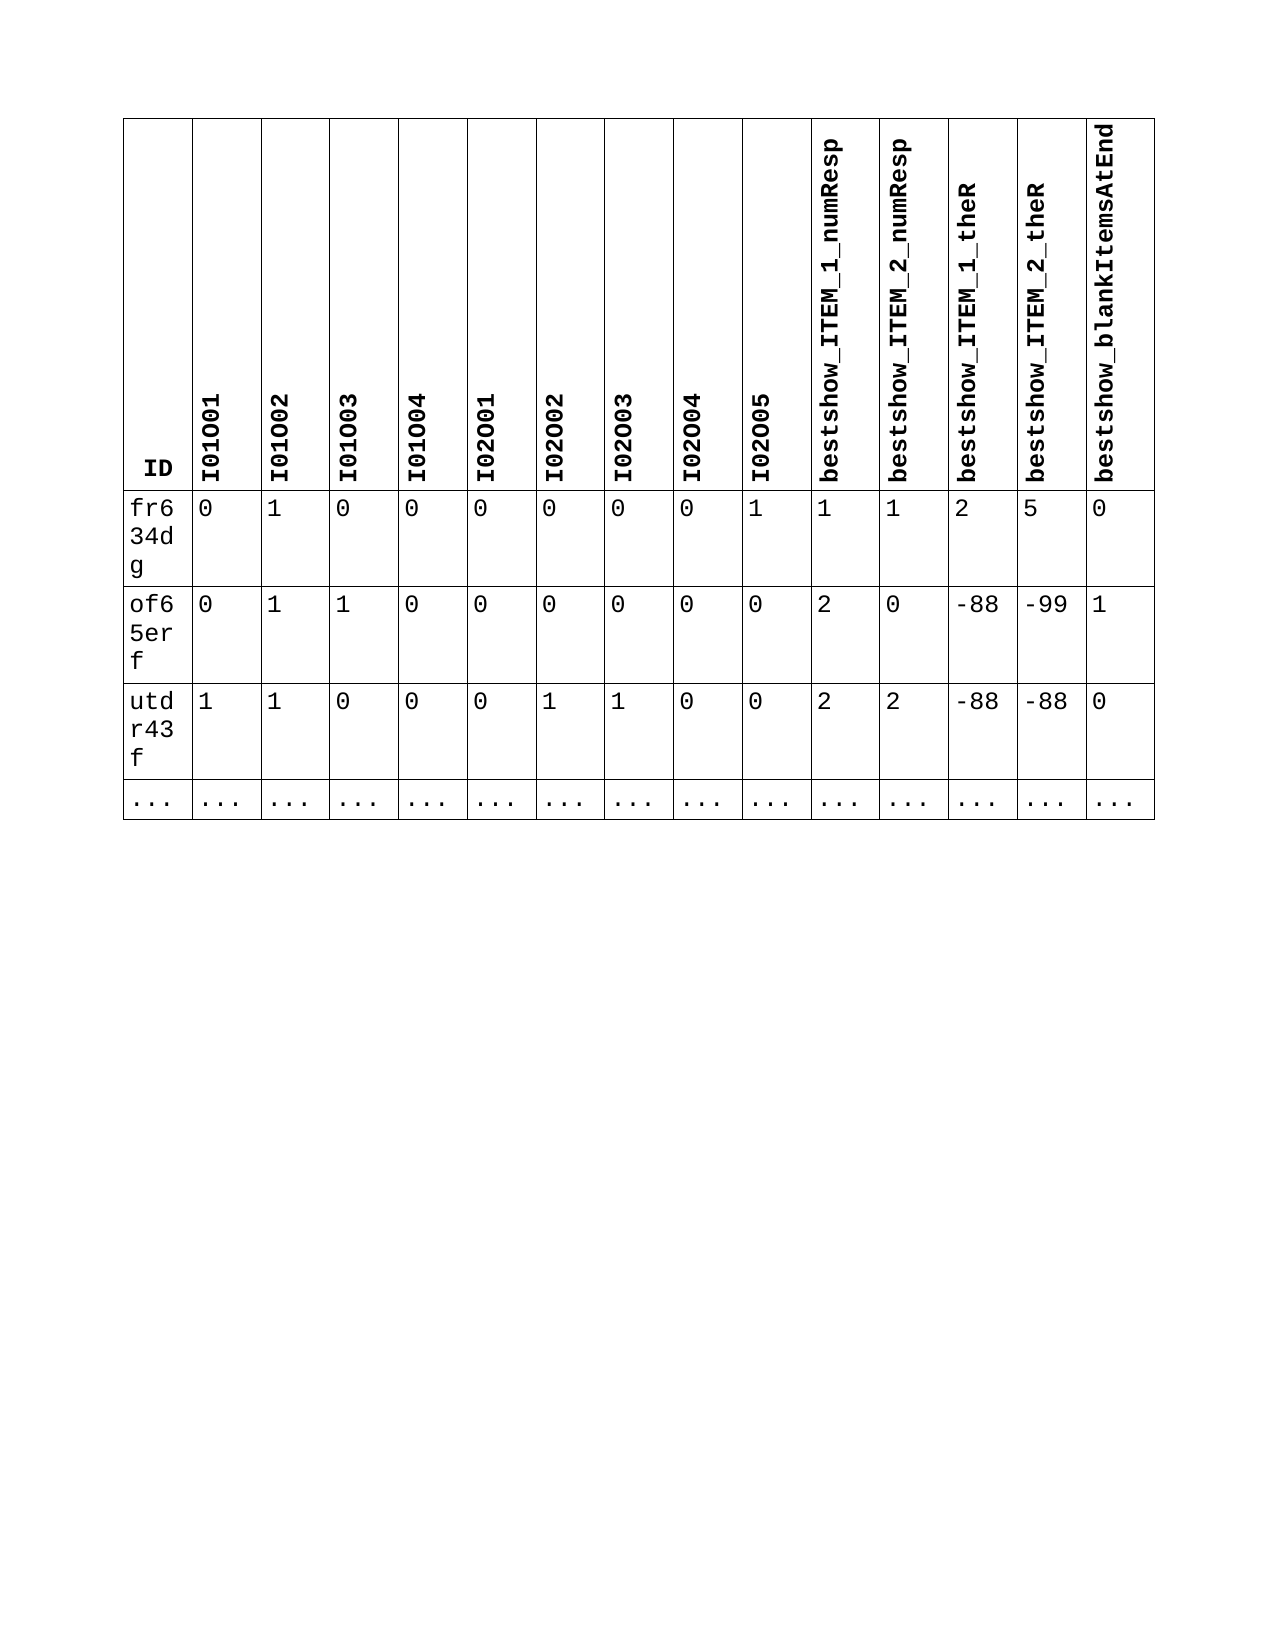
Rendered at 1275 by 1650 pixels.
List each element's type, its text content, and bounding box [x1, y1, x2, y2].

table_cell 5 [1018, 491, 1086, 586]
table_cell -88 [949, 587, 1017, 683]
table_cell 1 [193, 684, 261, 779]
table_cell ... [399, 780, 467, 819]
table_header I02O05 [743, 119, 811, 490]
table_header I02O02 [537, 119, 604, 490]
table_cell utdr43f [124, 684, 192, 779]
table_cell ... [330, 780, 398, 819]
table_cell 0 [674, 491, 742, 586]
table_cell ... [1018, 780, 1086, 819]
table_cell ... [1087, 780, 1154, 819]
table_cell 0 [468, 684, 536, 779]
table_cell -99 [1018, 587, 1086, 683]
table_cell 1 [262, 491, 329, 586]
table_header bestshow_ITEM_1_theR [949, 119, 1017, 490]
table_cell 0 [605, 587, 673, 683]
table_header I02O03 [605, 119, 673, 490]
table_cell ... [124, 780, 192, 819]
table_cell 1 [330, 587, 398, 683]
table_cell 1 [537, 684, 604, 779]
table_cell 0 [743, 587, 811, 683]
table_cell ... [880, 780, 948, 819]
table_cell 2 [880, 684, 948, 779]
table_cell 0 [537, 491, 604, 586]
table_cell 0 [743, 684, 811, 779]
table_cell 2 [812, 587, 879, 683]
table_header I02O01 [468, 119, 536, 490]
table_cell ... [468, 780, 536, 819]
table_cell -88 [1018, 684, 1086, 779]
table_header I01O01 [193, 119, 261, 490]
table_cell 1 [880, 491, 948, 586]
table_header bestshow_ITEM_2_theR [1018, 119, 1086, 490]
table_cell 1 [262, 587, 329, 683]
table_header I01O04 [399, 119, 467, 490]
table_cell 1 [743, 491, 811, 586]
table_cell 0 [399, 587, 467, 683]
table_cell 0 [674, 684, 742, 779]
table_cell fr634dg [124, 491, 192, 586]
table_cell ... [193, 780, 261, 819]
table_cell of65erf [124, 587, 192, 683]
table_cell 0 [605, 491, 673, 586]
table_cell ... [949, 780, 1017, 819]
table_cell ... [605, 780, 673, 819]
table_cell ... [262, 780, 329, 819]
table_header ID [124, 119, 192, 490]
table_header I01O02 [262, 119, 329, 490]
table_cell 0 [330, 491, 398, 586]
table_cell ... [743, 780, 811, 819]
table_header I01O03 [330, 119, 398, 490]
table_cell 0 [537, 587, 604, 683]
table_cell 1 [262, 684, 329, 779]
table_cell 2 [812, 684, 879, 779]
table_cell 0 [1087, 491, 1154, 586]
table_cell 0 [330, 684, 398, 779]
table_cell 0 [674, 587, 742, 683]
table_header bestshow_ITEM_2_numResp [880, 119, 948, 490]
table_cell 0 [399, 684, 467, 779]
table_cell ... [674, 780, 742, 819]
table_cell 1 [605, 684, 673, 779]
table_cell 0 [193, 587, 261, 683]
table_cell ... [537, 780, 604, 819]
table_cell 2 [949, 491, 1017, 586]
table_cell 1 [1087, 587, 1154, 683]
table_cell -88 [949, 684, 1017, 779]
table_header bestshow_ITEM_1_numResp [812, 119, 879, 490]
table_cell 0 [880, 587, 948, 683]
table_cell 0 [193, 491, 261, 586]
table_cell 1 [812, 491, 879, 586]
table_cell ... [812, 780, 879, 819]
table_cell 0 [399, 491, 467, 586]
table_cell 0 [468, 587, 536, 683]
table_header I02O04 [674, 119, 742, 490]
table_cell 0 [468, 491, 536, 586]
table_header bestshow_blankItemsAtEnd [1087, 119, 1154, 490]
table_cell 0 [1087, 684, 1154, 779]
